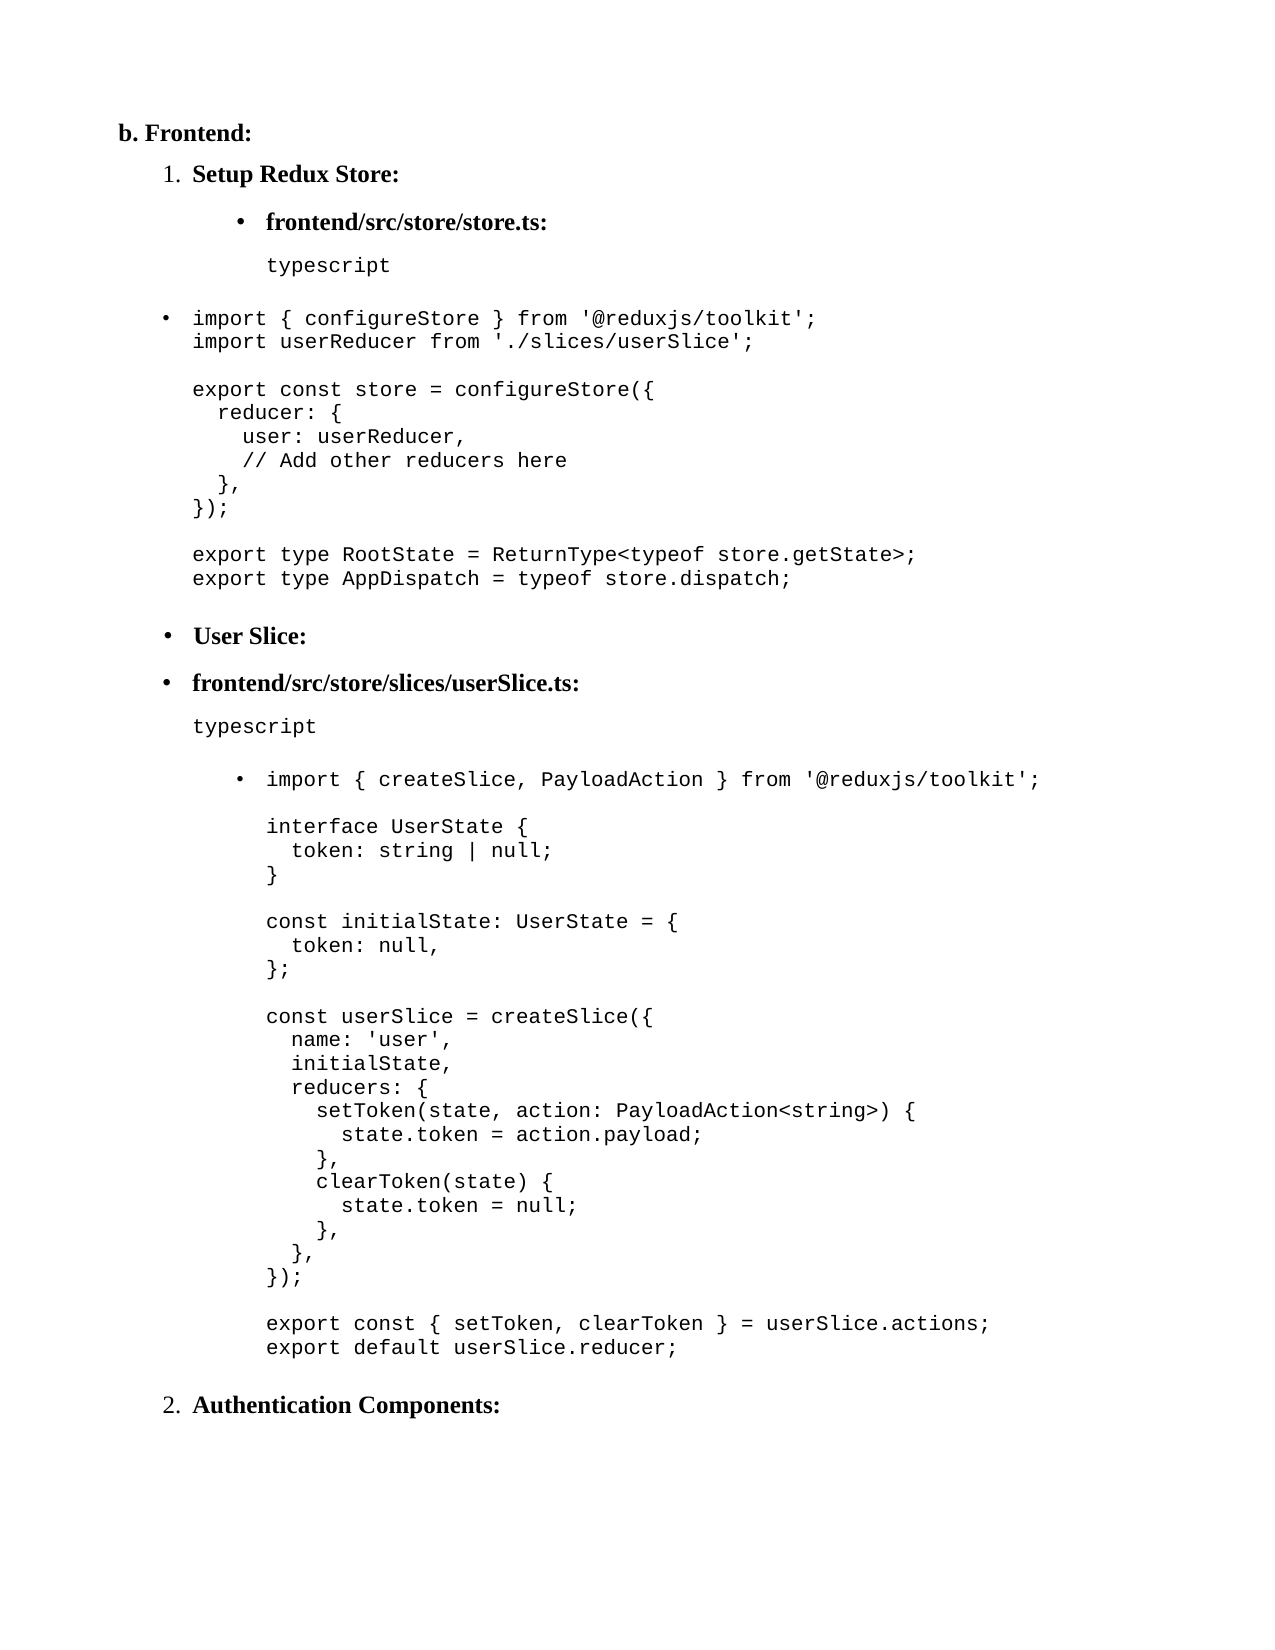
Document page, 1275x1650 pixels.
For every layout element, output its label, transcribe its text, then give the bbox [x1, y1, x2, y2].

list token: null, [236, 935, 1157, 958]
list export default userSlice.reducer; [236, 1337, 1157, 1360]
list const userSlice = createSlice({ [236, 1006, 1157, 1029]
list user: userReducer, [162, 426, 1157, 449]
list import { createSlice, PayloadAction } from '@reduxjs/toolkit'; [236, 769, 1157, 793]
list reducers: { [236, 1077, 1157, 1100]
list token: string | null; [236, 840, 1157, 864]
list export type AppDispatch = typeof store.dispatch; [162, 568, 1157, 591]
list export const store = configureStore({ [162, 379, 1157, 402]
list reducer: { [162, 402, 1157, 426]
list initialState, [236, 1053, 1157, 1077]
list }, [236, 1218, 1157, 1242]
list typescript [162, 716, 1157, 740]
subtitle b. Frontend: [118, 118, 1157, 147]
list // Add other reducers here [162, 449, 1157, 473]
list state.token = action.payload; [236, 1124, 1157, 1148]
list }, [162, 473, 1157, 497]
list Authentication Components: [162, 1390, 1157, 1419]
list } [236, 864, 1157, 887]
list interface UserState { [236, 817, 1157, 840]
list }, [236, 1242, 1157, 1266]
list }, [236, 1148, 1157, 1171]
list }); [236, 1266, 1157, 1289]
list export type RootState = ReturnType<typeof store.getState>; [162, 544, 1157, 568]
list import userReducer from './slices/userSlice'; [162, 331, 1157, 355]
list User Slice: [164, 621, 1157, 650]
list clearToken(state) { [236, 1171, 1157, 1195]
list typescript [236, 254, 1157, 278]
list }; [236, 958, 1157, 982]
list const initialState: UserState = { [236, 911, 1157, 935]
list export const { setToken, clearToken } = userSlice.actions; [236, 1313, 1157, 1337]
list import { configureStore } from '@reduxjs/toolkit'; [162, 308, 1157, 331]
list name: 'user', [236, 1029, 1157, 1053]
list Setup Redux Store: [162, 159, 1157, 188]
list }); [162, 497, 1157, 521]
list frontend/src/store/store.ts: [236, 207, 1157, 236]
list frontend/src/store/slices/userSlice.ts: [162, 668, 1157, 697]
list setToken(state, action: PayloadAction<string>) { [236, 1100, 1157, 1124]
list state.token = null; [236, 1195, 1157, 1218]
